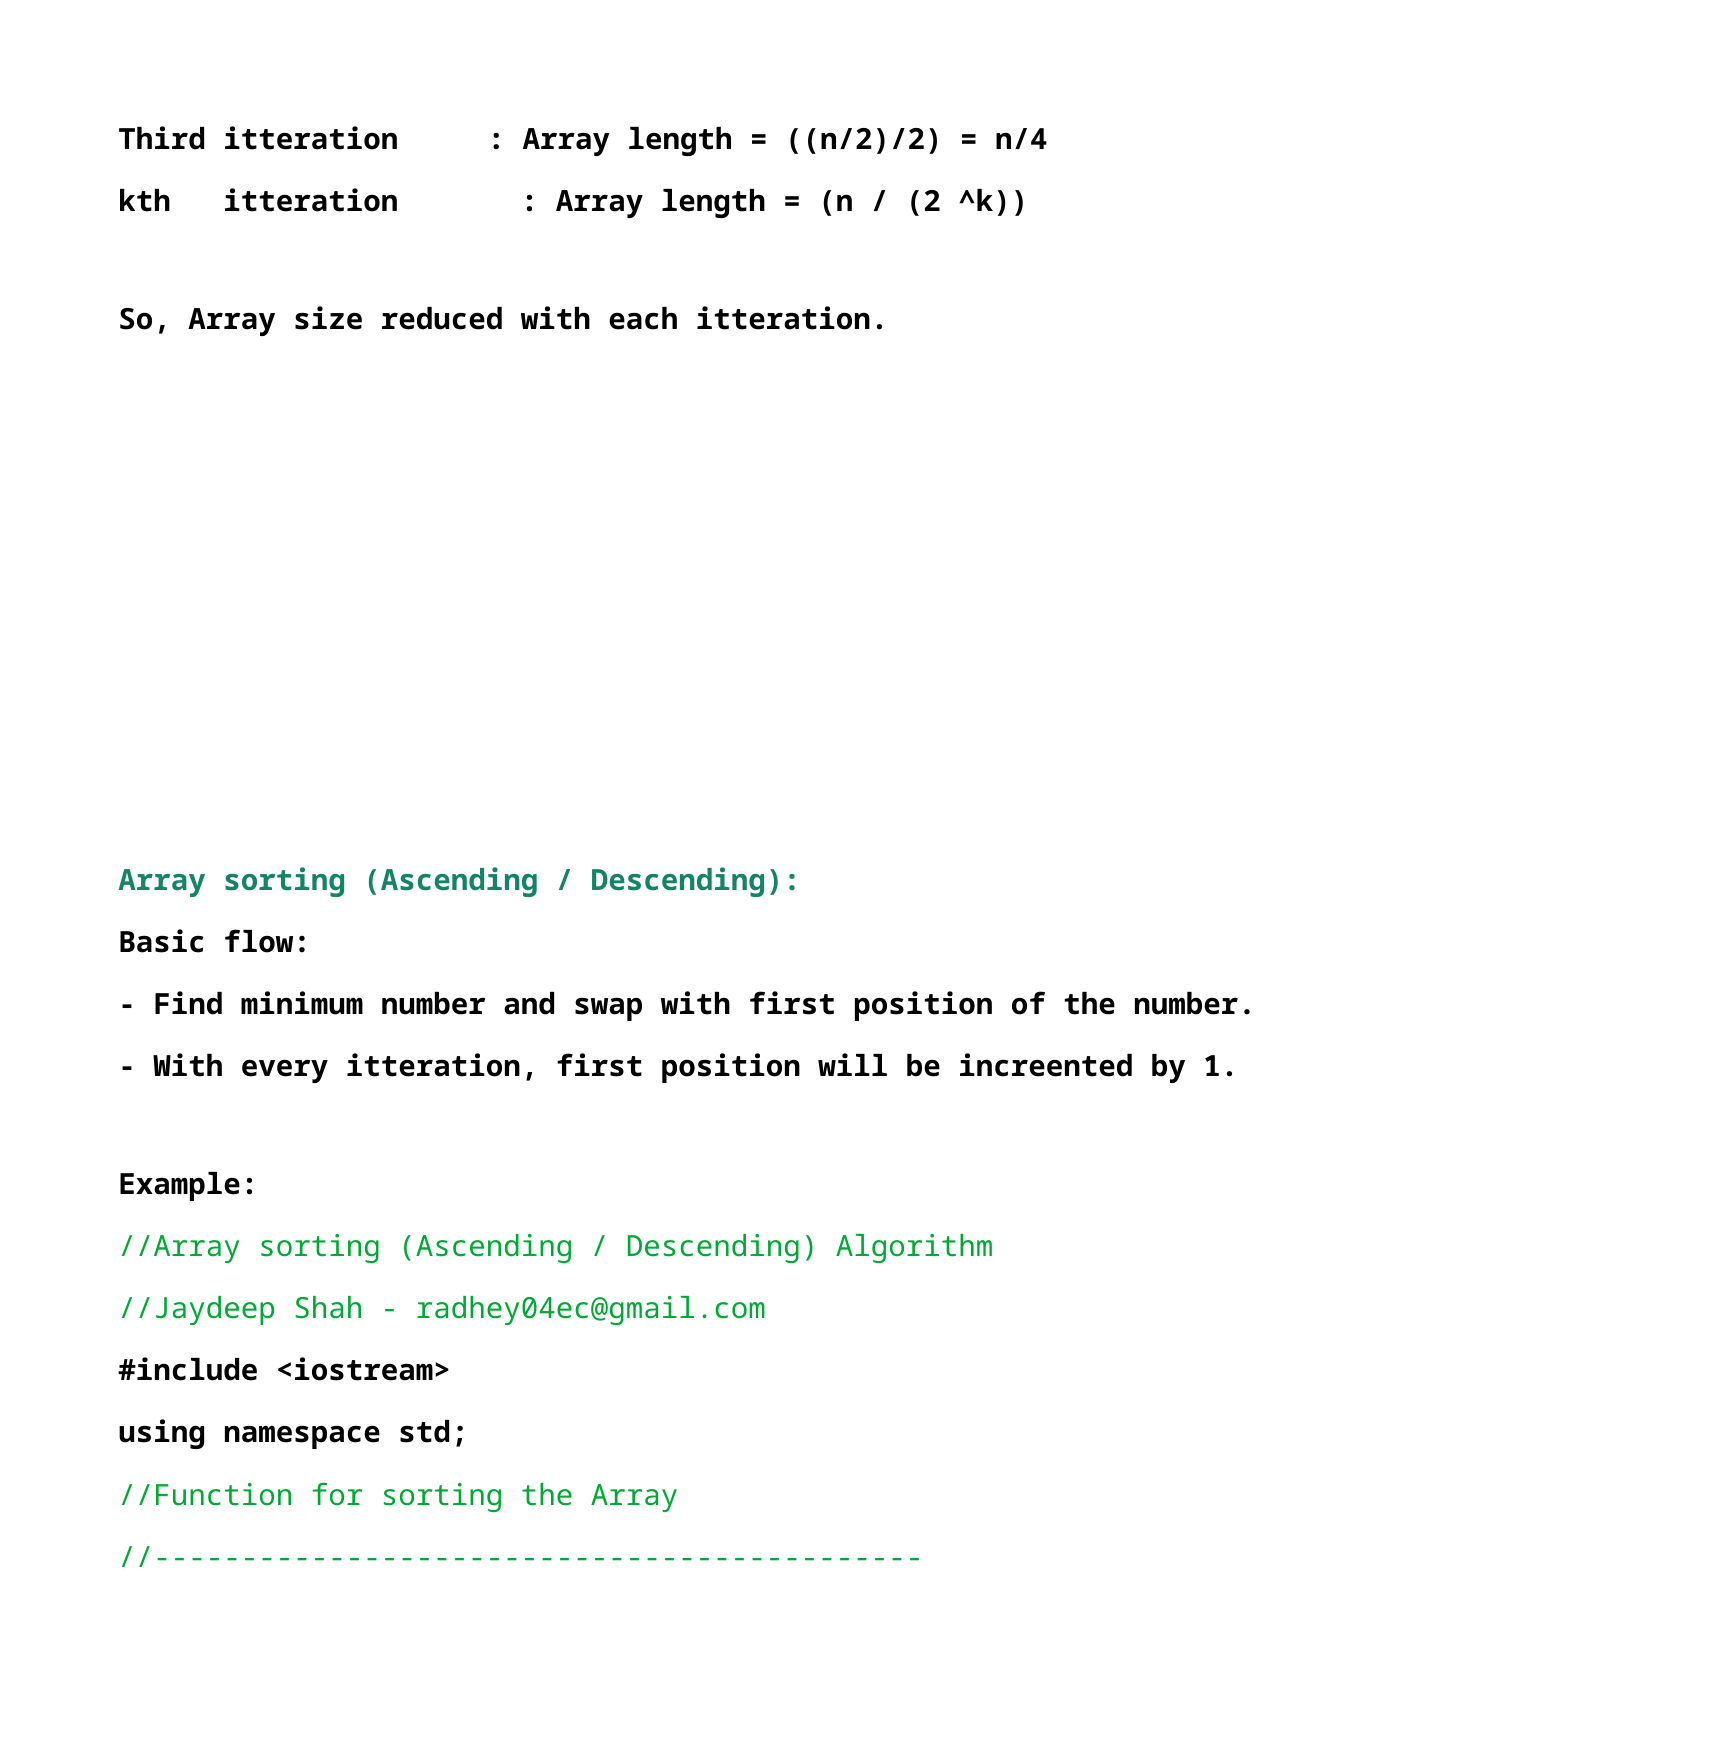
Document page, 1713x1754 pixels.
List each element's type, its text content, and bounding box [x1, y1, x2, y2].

text //Array sorting (Ascending / Descending) Algorithm [118, 1225, 1594, 1265]
text Basic flow: [118, 921, 1594, 961]
text Array sorting (Ascending / Descending): [118, 859, 1594, 898]
text kth itteration : Array length = (n / (2 ^k)) [118, 180, 1594, 220]
text //-------------------------------------------- [118, 1536, 1594, 1576]
text Example: [118, 1163, 1594, 1203]
text using namespace std; [118, 1412, 1594, 1451]
text //Jaydeep Shah - radhey04ec@gmail.com [118, 1287, 1594, 1327]
text #include <iostream> [118, 1349, 1594, 1389]
text Third itteration : Array length = ((n/2)/2) = n/4 [118, 118, 1594, 158]
text - With every itteration, first position will be increented by 1. [118, 1045, 1594, 1085]
text So, Array size reduced with each itteration. [118, 298, 1594, 338]
text //Function for sorting the Array [118, 1474, 1594, 1514]
text - Find minimum number and swap with first position of the number. [118, 983, 1594, 1023]
